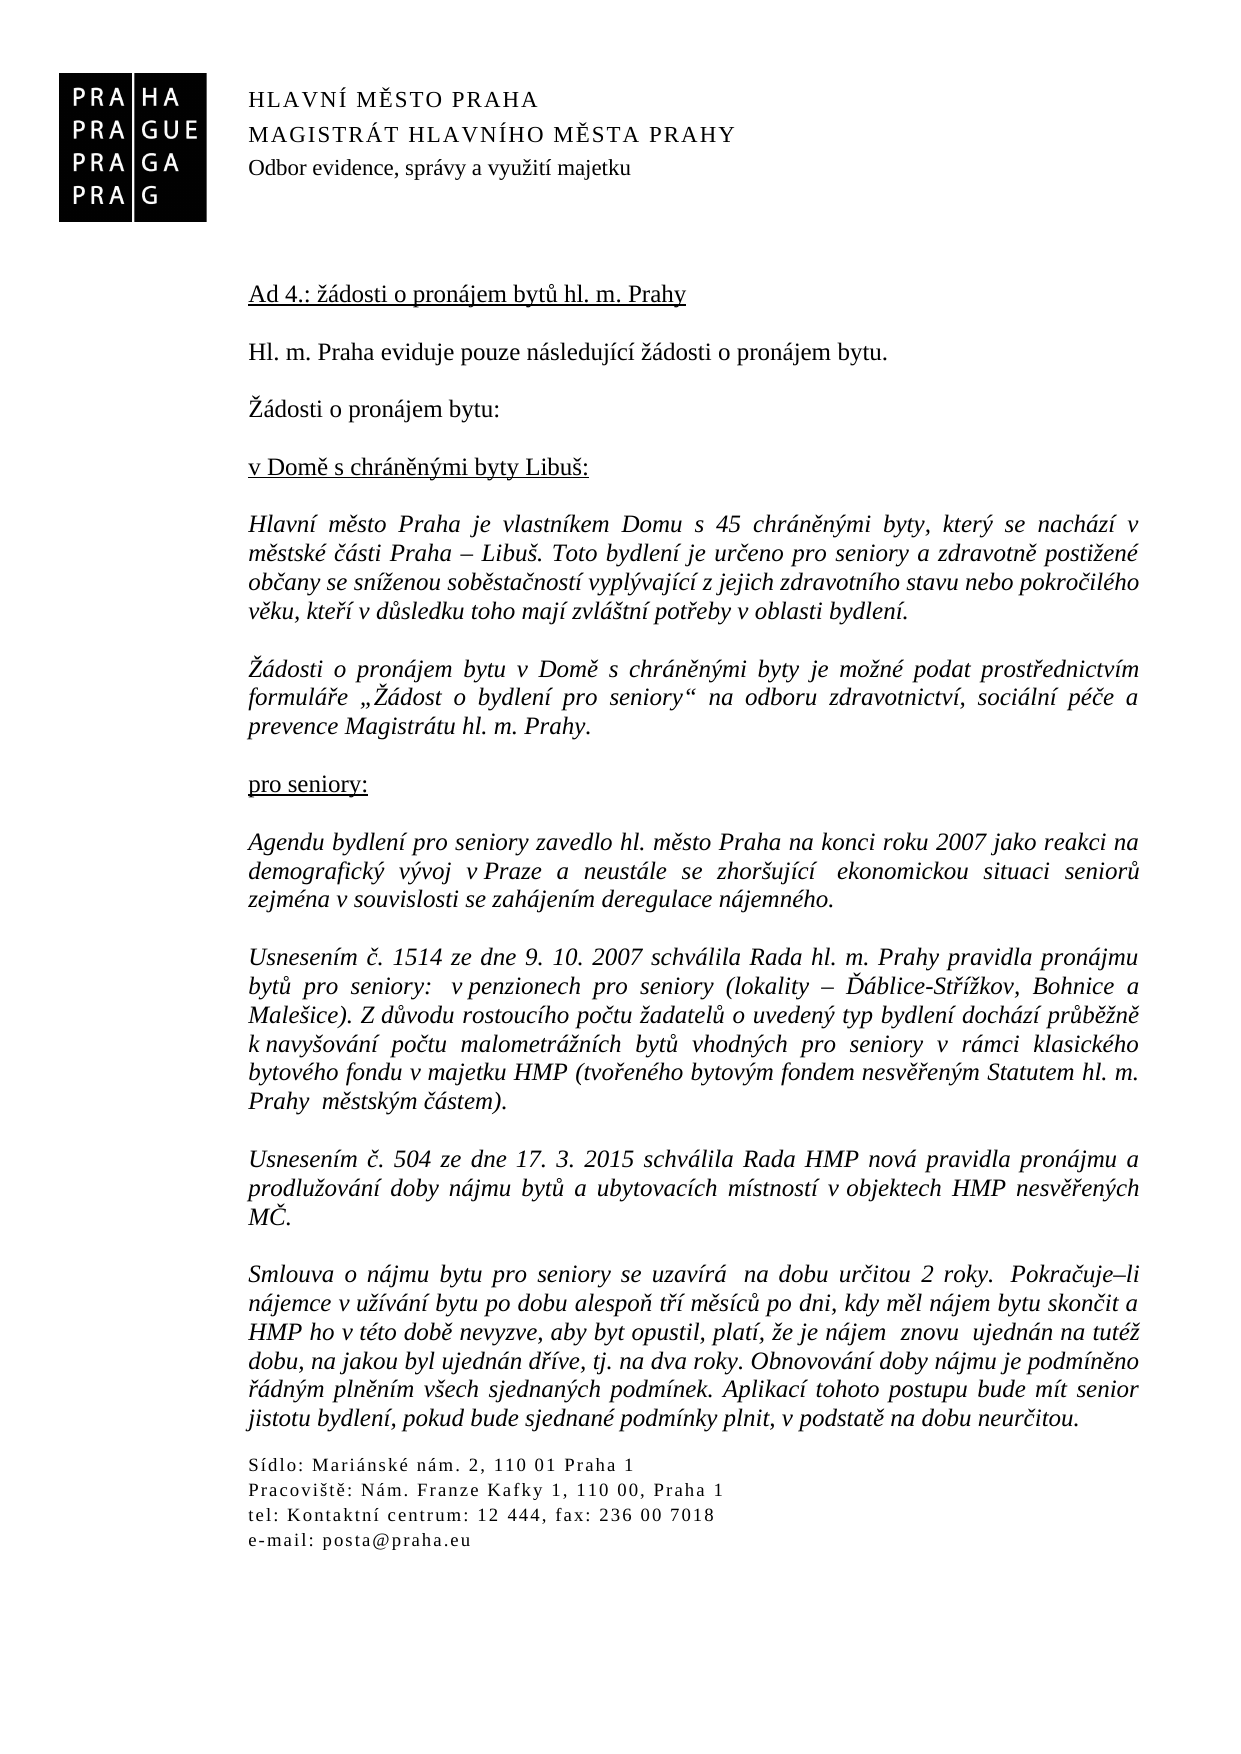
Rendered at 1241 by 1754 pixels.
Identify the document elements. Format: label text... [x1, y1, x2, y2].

text Usnesením č. 1514 ze dne 9. 10. 2007 schválila Rada hl. m. Prahy pravidla pronájmu bytů pro seniory: v penzionech pro seniory (lokality – Ďáblice-Střížkov, Bohnice a Malešice). Z důvodu rostoucího počtu žadatelů o uvedený typ bydlení dochází průběžně k navyšování počtu malometrážních bytů vhodných pro seniory v rámci klasického bytového fondu v majetku HMP (tvořeného bytovým fondem nesvěřeným Statutem hl. m. Prahy městským částem). [248, 942, 1140, 1115]
text v Domě s chráněnými byty Libuš: [248, 452, 1140, 480]
picture [59, 73, 207, 222]
text Agendu bydlení pro seniory zavedlo hl. město Praha na konci roku 2007 jako reakci na demografický vývoj v Praze a neustále se zhoršující ekonomickou situaci seniorů zejména v souvislosti se zahájením deregulace nájemného. [248, 827, 1140, 913]
text pro seniory: [248, 769, 1140, 798]
text Žádosti o pronájem bytu: [248, 394, 1140, 423]
text Smlouva o nájmu bytu pro seniory se uzavírá na dobu určitou 2 roky. Pokračuje–li nájemce v užívání bytu po dobu alespoň tří měsíců po dni, kdy měl nájem bytu skončit a HMP ho v této době nevyzve, aby byt opustil, platí, že je nájem znovu ujednán na tutéž dobu, na jakou byl ujednán dříve, tj. na dva roky. Obnovování doby nájmu je podmíněno řádným plněním všech sjednaných podmínek. Aplikací tohoto postupu bude mít senior jistotu bydlení, pokud bude sjednané podmínky plnit, v podstatě na dobu neurčitou. [248, 1259, 1140, 1432]
text Hl. m. Praha eviduje pouze následující žádosti o pronájem bytu. [248, 337, 1140, 365]
text Žádosti o pronájem bytu v Domě s chráněnými byty je možné podat prostřednictvím formuláře „Žádost o bydlení pro seniory“ na odboru zdravotnictví, sociální péče a prevence Magistrátu hl. m. Prahy. [248, 654, 1140, 740]
text Usnesením č. 504 ze dne 17. 3. 2015 schválila Rada HMP nová pravidla pronájmu a prodlužování doby nájmu bytů a ubytovacích místností v objektech HMP nesvěřených MČ. [248, 1144, 1140, 1230]
text Ad 4.: žádosti o pronájem bytů hl. m. Prahy [248, 279, 1140, 308]
text Hlavní město Praha je vlastníkem Domu s 45 chráněnými byty, který se nachází v městské části Praha – Libuš. Toto bydlení je určeno pro seniory a zdravotně postižené občany se sníženou soběstačností vyplývající z jejich zdravotního stavu nebo pokročilého věku, kteří v důsledku toho mají zvláštní potřeby v oblasti bydlení. [248, 509, 1140, 624]
